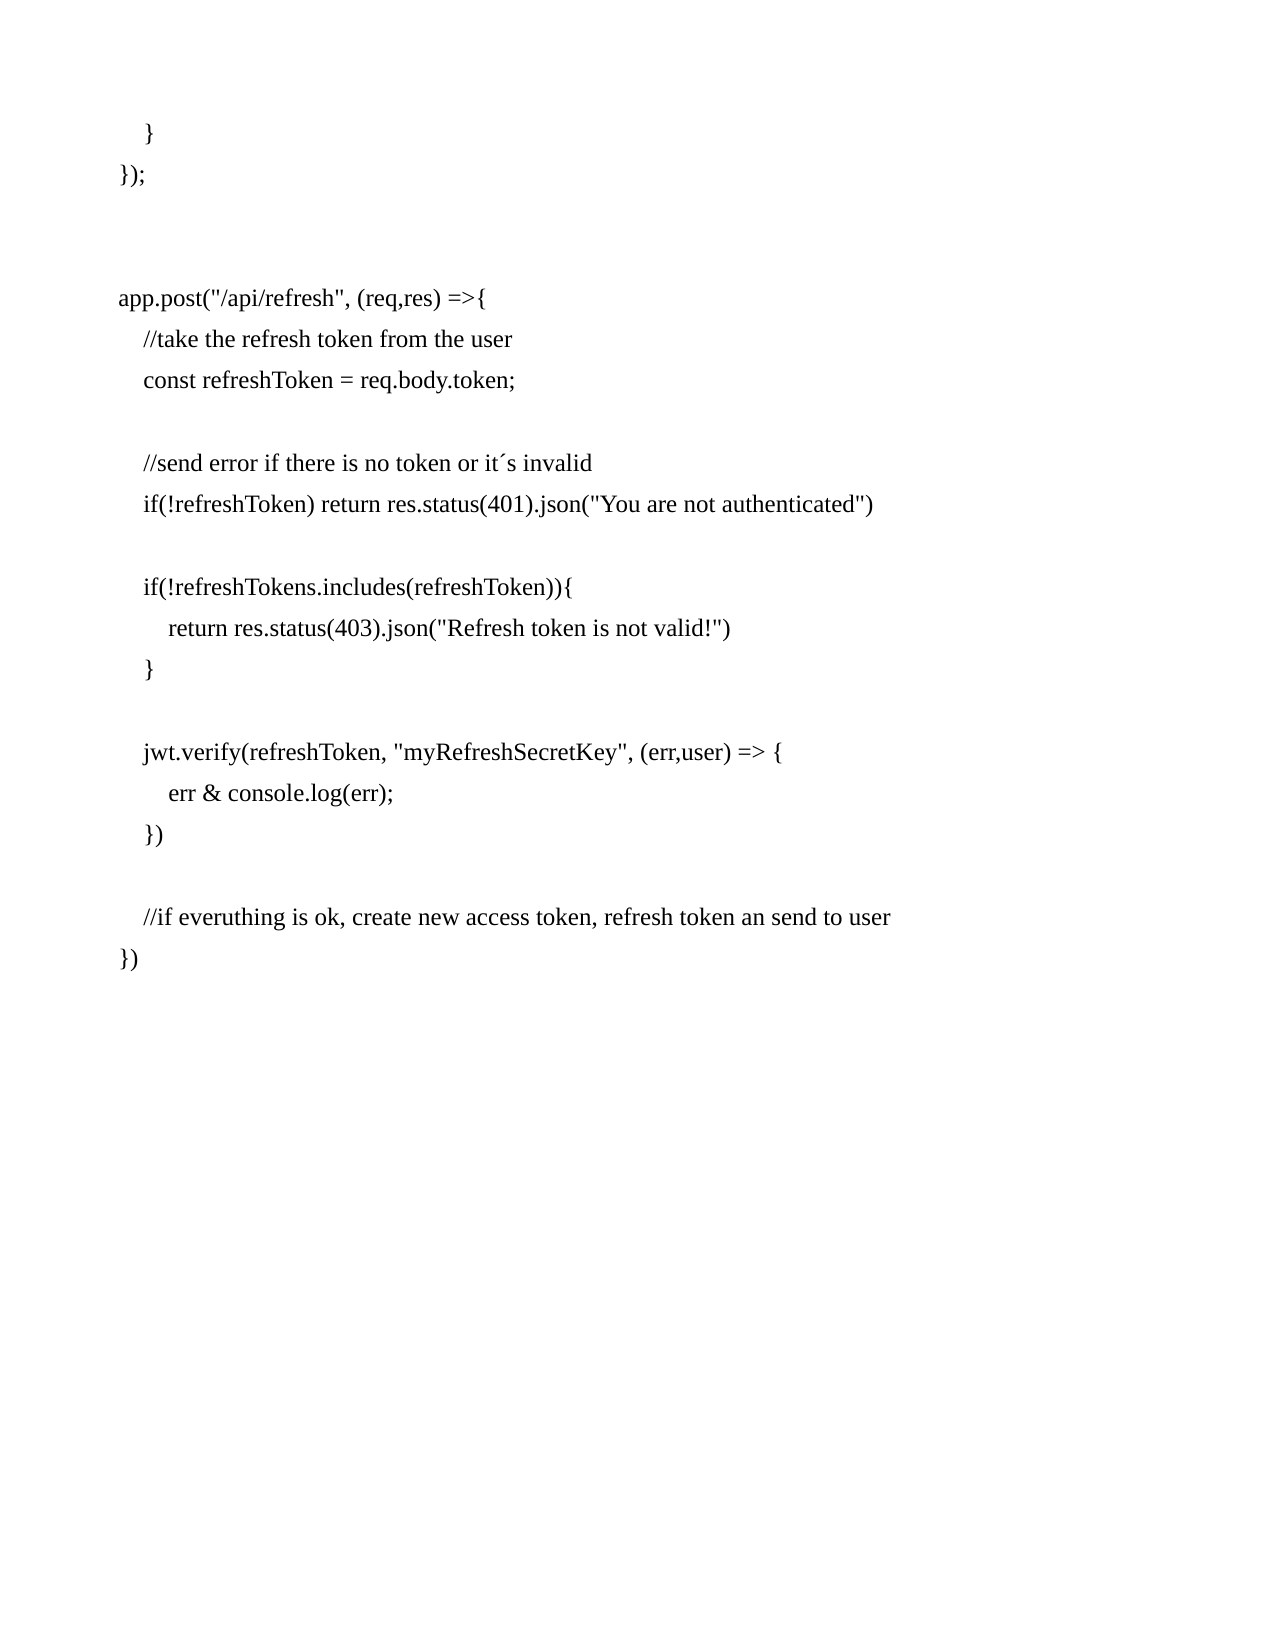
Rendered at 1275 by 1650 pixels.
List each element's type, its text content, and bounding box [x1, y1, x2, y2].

text } [118, 118, 1157, 147]
text const refreshToken = req.body.token; [118, 366, 1157, 394]
text if(!refreshTokens.includes(refreshToken)){ [118, 572, 1157, 601]
text return res.status(403).json("Refresh token is not valid!") [118, 613, 1157, 642]
text //send error if there is no token or it´s invalid [118, 448, 1157, 477]
text if(!refreshToken) return res.status(401).json("You are not authenticated") [118, 489, 1157, 518]
text jwt.verify(refreshToken, "myRefreshSecretKey", (err,user) => { [118, 737, 1157, 766]
text }); [118, 159, 1157, 188]
text }) [118, 819, 1157, 848]
text } [118, 654, 1157, 683]
text err & console.log(err); [118, 778, 1157, 807]
text //if everuthing is ok, create new access token, refresh token an send to user [118, 902, 1157, 931]
text //take the refresh token from the user [118, 324, 1157, 353]
text }) [118, 943, 1157, 972]
text app.post("/api/refresh", (req,res) =>{ [118, 283, 1157, 312]
